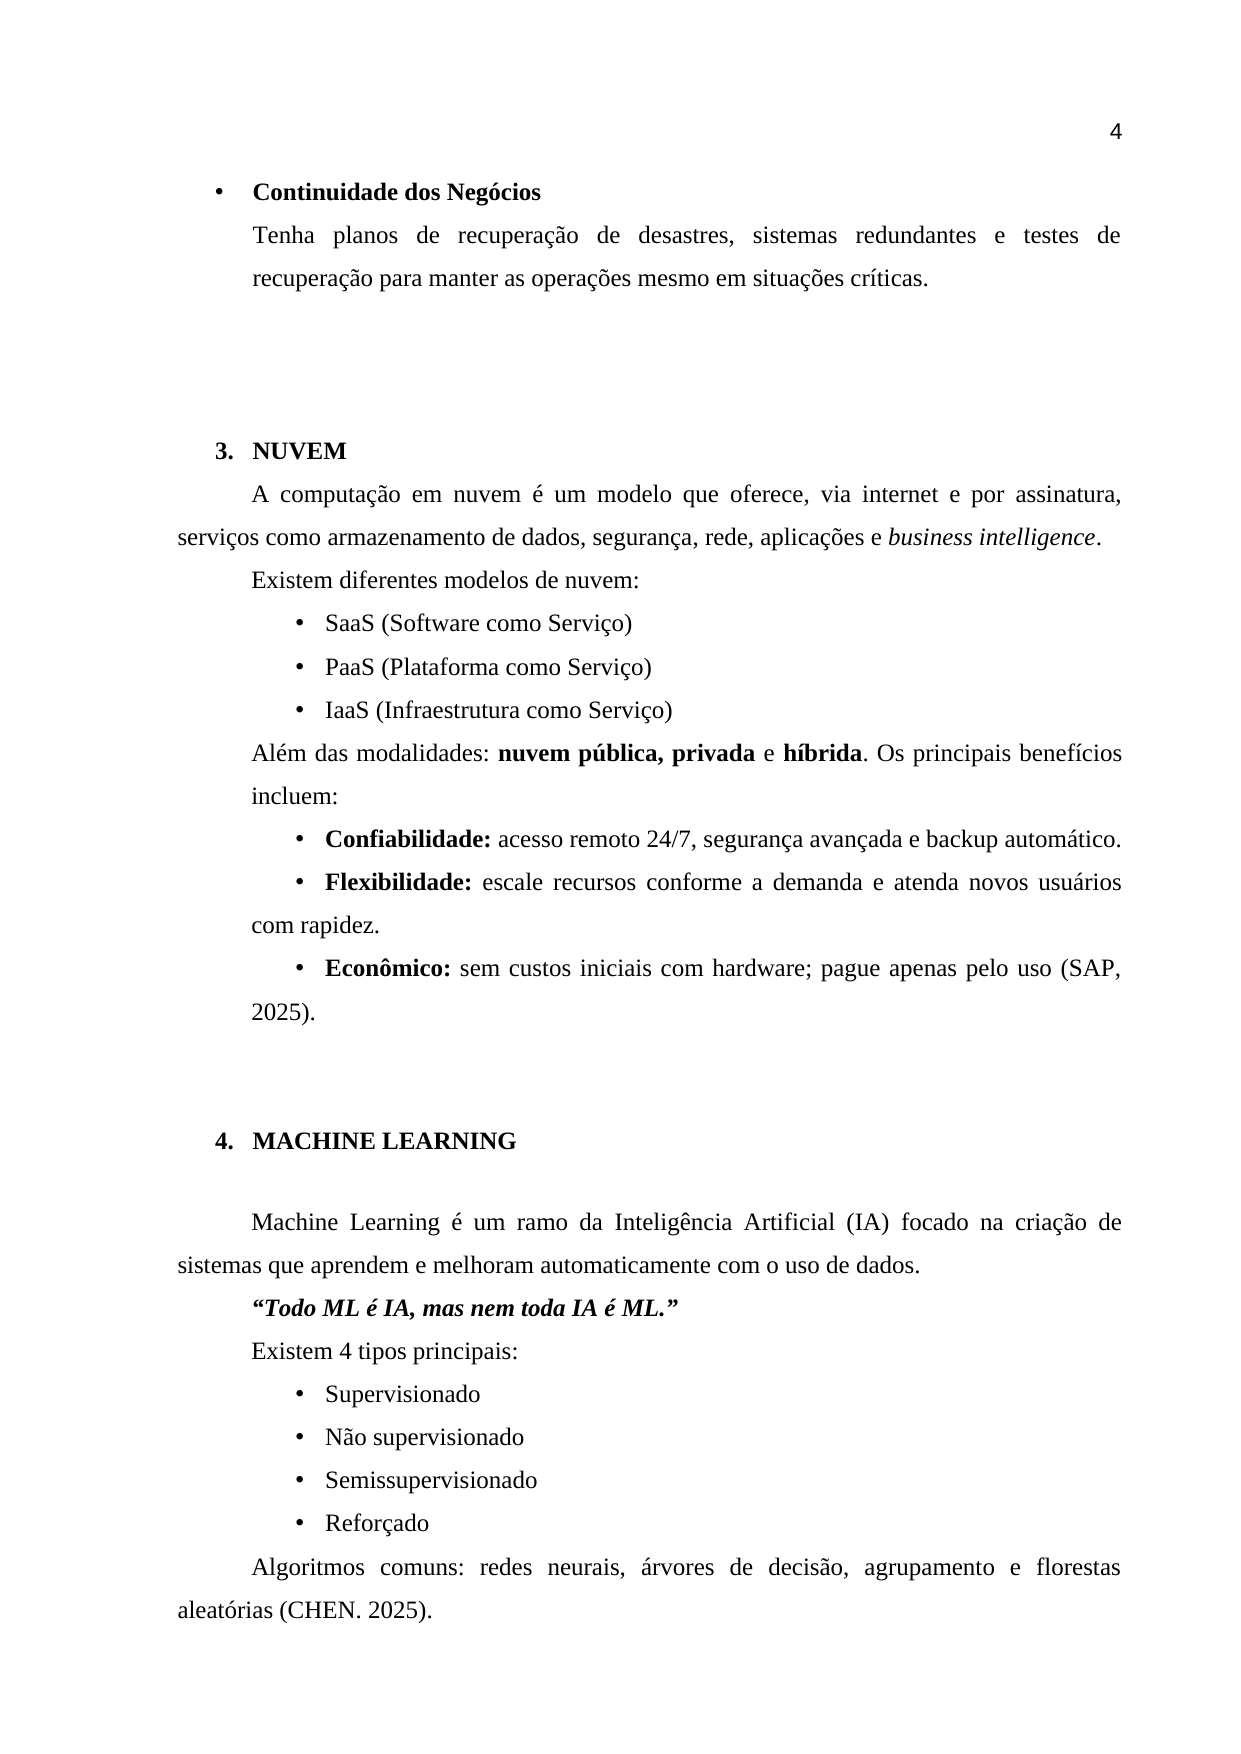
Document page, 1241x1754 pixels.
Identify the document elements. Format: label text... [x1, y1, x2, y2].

list NUVEM [215, 436, 1122, 465]
text Algoritmos comuns: redes neurais, árvores de decisão, agrupamento e florestas aleatórias (CHEN. 2025). [177, 1552, 1122, 1623]
list Reforçado [222, 1508, 1122, 1537]
text Machine Learning é um ramo da Inteligência Artificial (IA) focado na criação de sistemas que aprendem e melhoram automaticamente com o uso de dados. [177, 1207, 1122, 1278]
list Continuidade dos Negócios [215, 177, 1122, 206]
list Além das modalidades: nuvem pública, privada e híbrida. Os principais benefícios incluem: [222, 738, 1122, 810]
text A computação em nuvem é um modelo que oferece, via internet e por assinatura, serviços como armazenamento de dados, segurança, rede, aplicações e business intelligence. [177, 479, 1122, 551]
list Existem 4 tipos principais: [222, 1336, 1122, 1365]
text Existem diferentes modelos de nuvem: [177, 565, 1122, 594]
list Supervisionado [222, 1379, 1122, 1408]
subtitle MACHINE LEARNING [215, 1126, 1122, 1155]
text “Todo ML é IA, mas nem toda IA é ML.” [177, 1293, 1122, 1322]
list Flexibilidade: escale recursos conforme a demanda e atenda novos usuários com rapidez. [222, 867, 1122, 939]
list Confiabilidade: acesso remoto 24/7, segurança avançada e backup automático. [222, 824, 1122, 853]
list Semissupervisionado [222, 1465, 1122, 1494]
list Não supervisionado [222, 1422, 1122, 1451]
list Econômico: sem custos iniciais com hardware; pague apenas pelo uso (SAP, 2025). [222, 953, 1122, 1025]
list PaaS (Plataforma como Serviço) [222, 652, 1122, 680]
list SaaS (Software como Serviço) [222, 608, 1122, 637]
list IaaS (Infraestrutura como Serviço) [222, 695, 1122, 723]
list Tenha planos de recuperação de desastres, sistemas redundantes e testes de recuperação para manter as operações mesmo em situações críticas. [215, 220, 1122, 292]
